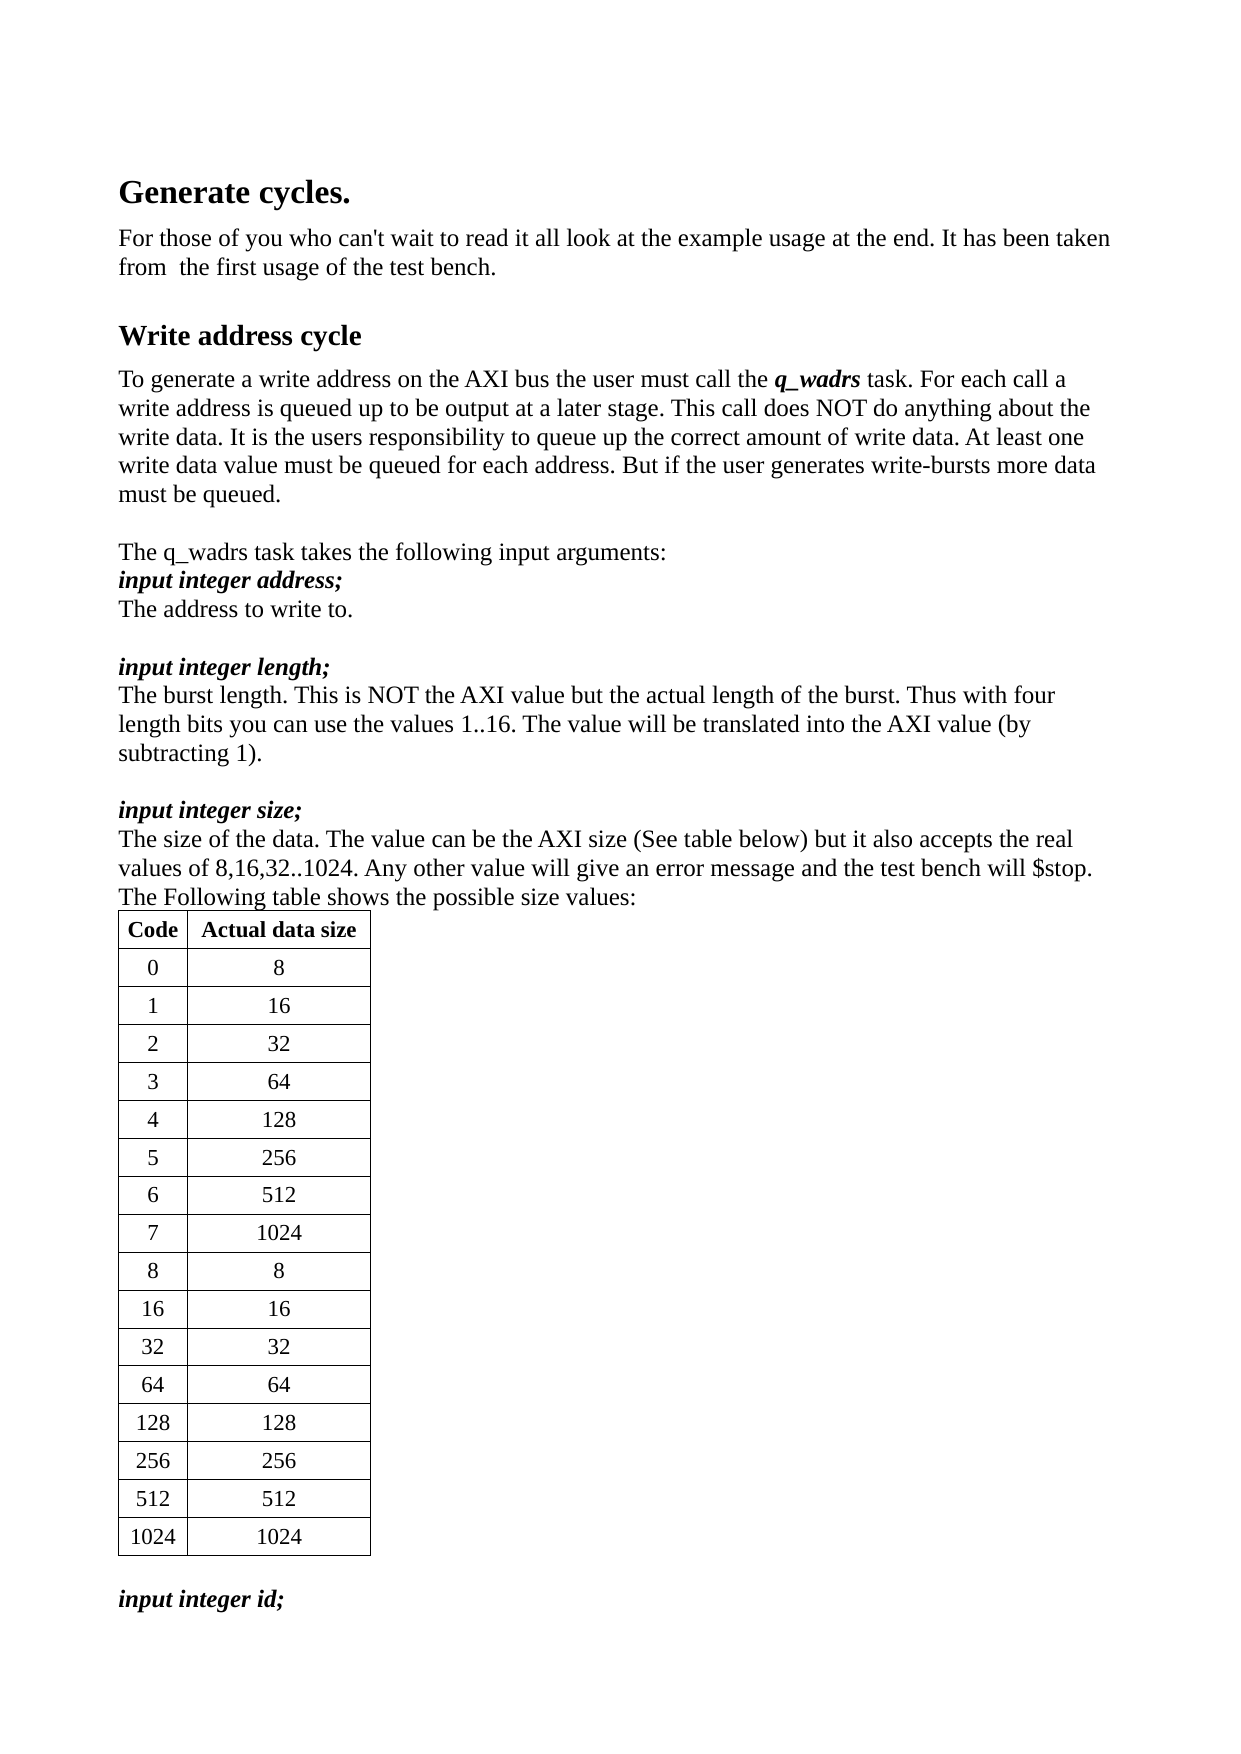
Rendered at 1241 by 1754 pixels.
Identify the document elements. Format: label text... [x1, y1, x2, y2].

table_cell 1024 [188, 1518, 370, 1555]
table_cell 5 [119, 1139, 187, 1176]
table_cell 128 [119, 1404, 187, 1441]
table_cell 1024 [119, 1518, 187, 1555]
text input integer address; [118, 565, 1122, 594]
text input integer size; [118, 795, 1122, 824]
table_cell 512 [188, 1480, 370, 1517]
table_cell 8 [119, 1253, 187, 1289]
text input integer id; [118, 1584, 1122, 1612]
table_cell 16 [119, 1291, 187, 1327]
table_cell 4 [119, 1101, 187, 1138]
table_cell 256 [119, 1442, 187, 1479]
text For those of you who can't wait to read it all look at the example usage at the end. It has been taken from the first usage of the test bench. [118, 223, 1122, 281]
table_cell 16 [188, 987, 370, 1024]
table_cell 1024 [188, 1215, 370, 1252]
subtitle Write address cycle [118, 318, 1122, 352]
table_cell 16 [188, 1291, 370, 1327]
table_cell 64 [119, 1366, 187, 1403]
table_cell 0 [119, 949, 187, 986]
table_cell 2 [119, 1025, 187, 1062]
text The Following table shows the possible size values: [118, 882, 1122, 910]
table_cell 128 [188, 1404, 370, 1441]
table_cell 64 [188, 1366, 370, 1403]
table_cell 64 [188, 1063, 370, 1100]
table_cell 32 [119, 1329, 187, 1365]
table_cell 7 [119, 1215, 187, 1252]
table_header Code [119, 911, 187, 948]
table_header Actual data size [188, 911, 370, 948]
text To generate a write address on the AXI bus the user must call the q_wadrs task. For each call a write address is queued up to be output at a later stage. This call does NOT do anything about the write data. It is the users responsibility to queue up the correct amount of write data. At least one write data value must be queued for each address. But if the user generates write-bursts more data must be queued. [118, 364, 1122, 508]
table_cell 3 [119, 1063, 187, 1100]
table_cell 256 [188, 1139, 370, 1176]
text The burst length. This is NOT the AXI value but the actual length of the burst. Thus with four length bits you can use the values 1..16. The value will be translated into the AXI value (by subtracting 1). [118, 680, 1122, 767]
subtitle Generate cycles. [118, 172, 1122, 211]
table_cell 8 [188, 949, 370, 986]
table_cell 256 [188, 1442, 370, 1479]
table_cell 128 [188, 1101, 370, 1138]
text input integer length; [118, 652, 1122, 680]
table_cell 32 [188, 1025, 370, 1062]
text The q_wadrs task takes the following input arguments: [118, 537, 1122, 565]
text The address to write to. [118, 594, 1122, 623]
table_cell 512 [188, 1177, 370, 1214]
table_cell 512 [119, 1480, 187, 1517]
table_cell 1 [119, 987, 187, 1024]
table_cell 32 [188, 1329, 370, 1365]
table_cell 8 [188, 1253, 370, 1289]
text The size of the data. The value can be the AXI size (See table below) but it also accepts the real values of 8,16,32..1024. Any other value will give an error message and the test bench will $stop. [118, 824, 1122, 882]
table_cell 6 [119, 1177, 187, 1214]
